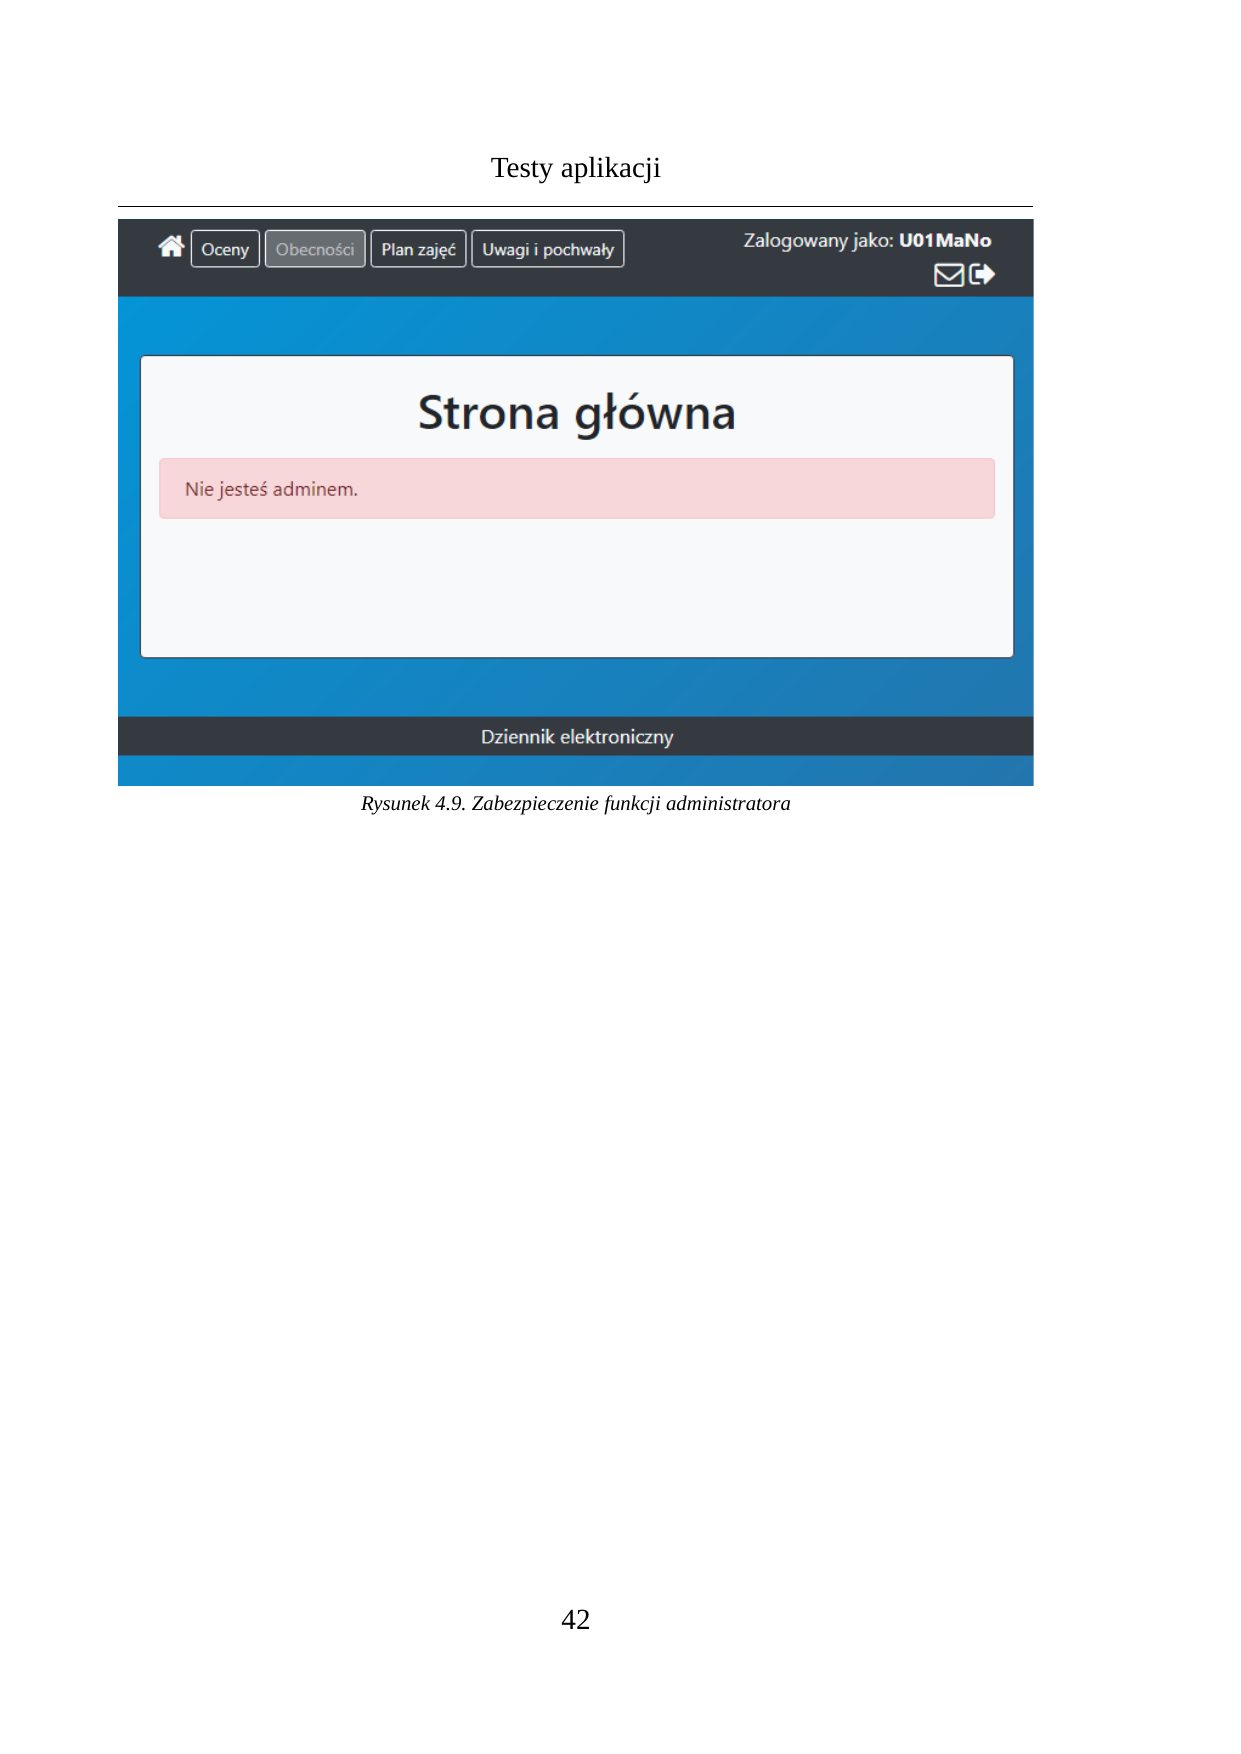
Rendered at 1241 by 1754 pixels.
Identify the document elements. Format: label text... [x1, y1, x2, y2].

picture [118, 219, 1034, 786]
text Rysunek 4.9. Zabezpieczenie funkcji administratora [118, 786, 1033, 815]
